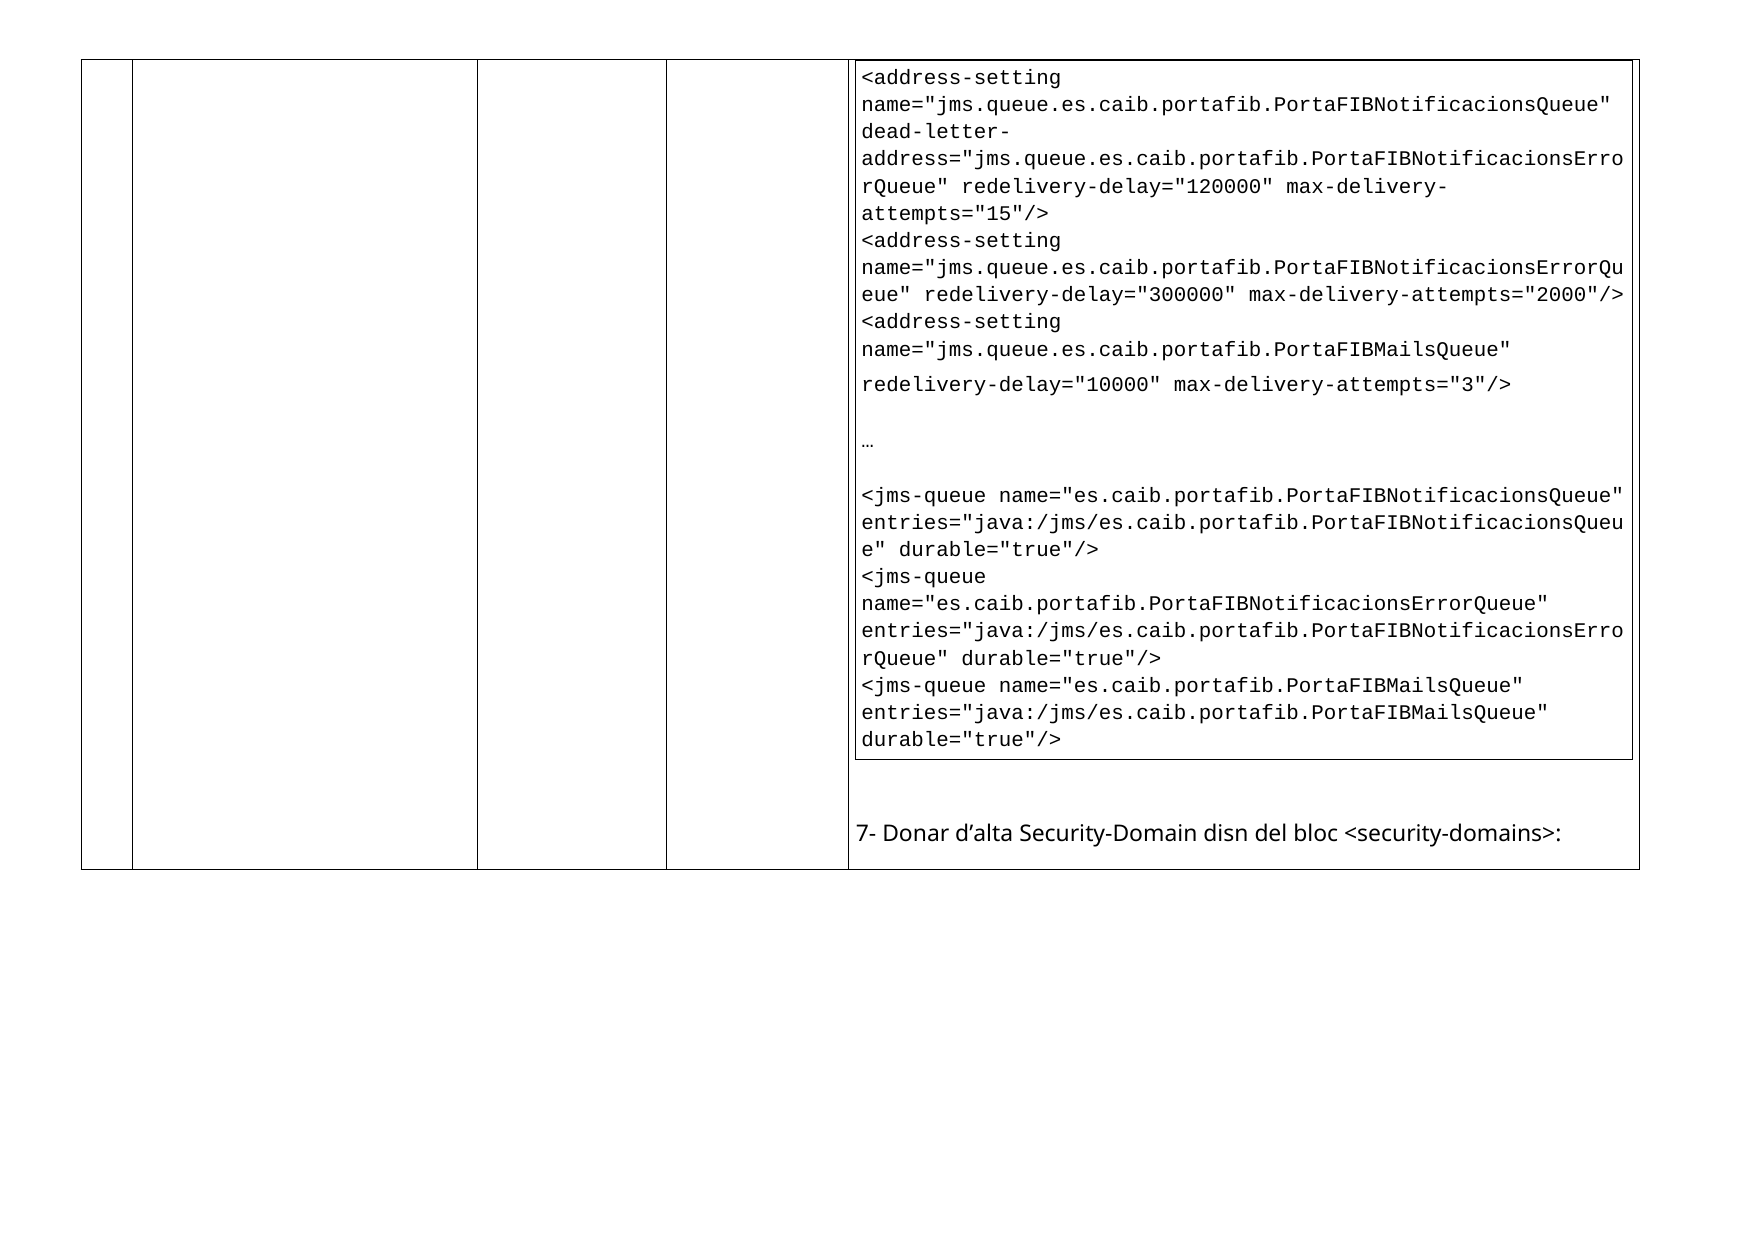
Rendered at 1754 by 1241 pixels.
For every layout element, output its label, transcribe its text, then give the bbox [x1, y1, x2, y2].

table_cell Afegir “<extension module="org.keycloak.keycloak-adapter-subsystem"/>” a <extensions> Afegir al bloc de <system-properties>: Afegir Datastore al bloc <datasources>. S’ha d’enllaçar amb la BBDD creada al punt (1): Configuració KeyCloak: afegir un <subsystem> Configuració del Correu: Afegir a <subsystem xmlns="urn:jboss:domain:mail:3.0"> Configuració de Coes: Dins del bloc <subsystem xmlns="urn:jboss:domain:messaging-activemq:4.0"> i subbloc <server name="default"> afegir: Donar d’alta Security-Domain disn del bloc <security-domains>: [849, 60, 1639, 868]
table_header <address-setting name="jms.queue.es.caib.portafib.PortaFIBNotificacionsQueue" dead-letter-address="jms.queue.es.caib.portafib.PortaFIBNotificacionsErrorQueue" redelivery-delay="120000" max-delivery-attempts="15"/> <address-setting name="jms.queue.es.caib.portafib.PortaFIBNotificacionsErrorQueue" redelivery-delay="300000" max-delivery-attempts="2000"/> <address-setting name="jms.queue.es.caib.portafib.PortaFIBMailsQueue" redelivery-delay="10000" max-delivery-attempts="3"/> … <jms-queue name="es.caib.portafib.PortaFIBNotificacionsQueue" entries="java:/jms/es.caib.portafib.PortaFIBNotificacionsQueue" durable="true"/> <jms-queue name="es.caib.portafib.PortaFIBNotificacionsErrorQueue" entries="java:/jms/es.caib.portafib.PortaFIBNotificacionsErrorQueue" durable="true"/> <jms-queue name="es.caib.portafib.PortaFIBMailsQueue" entries="java:/jms/es.caib.portafib.PortaFIBMailsQueue" durable="true"/> [856, 61, 1632, 759]
table_cell [133, 60, 477, 868]
table_cell [478, 60, 666, 868]
table_cell [82, 60, 132, 868]
table_cell [667, 60, 848, 868]
